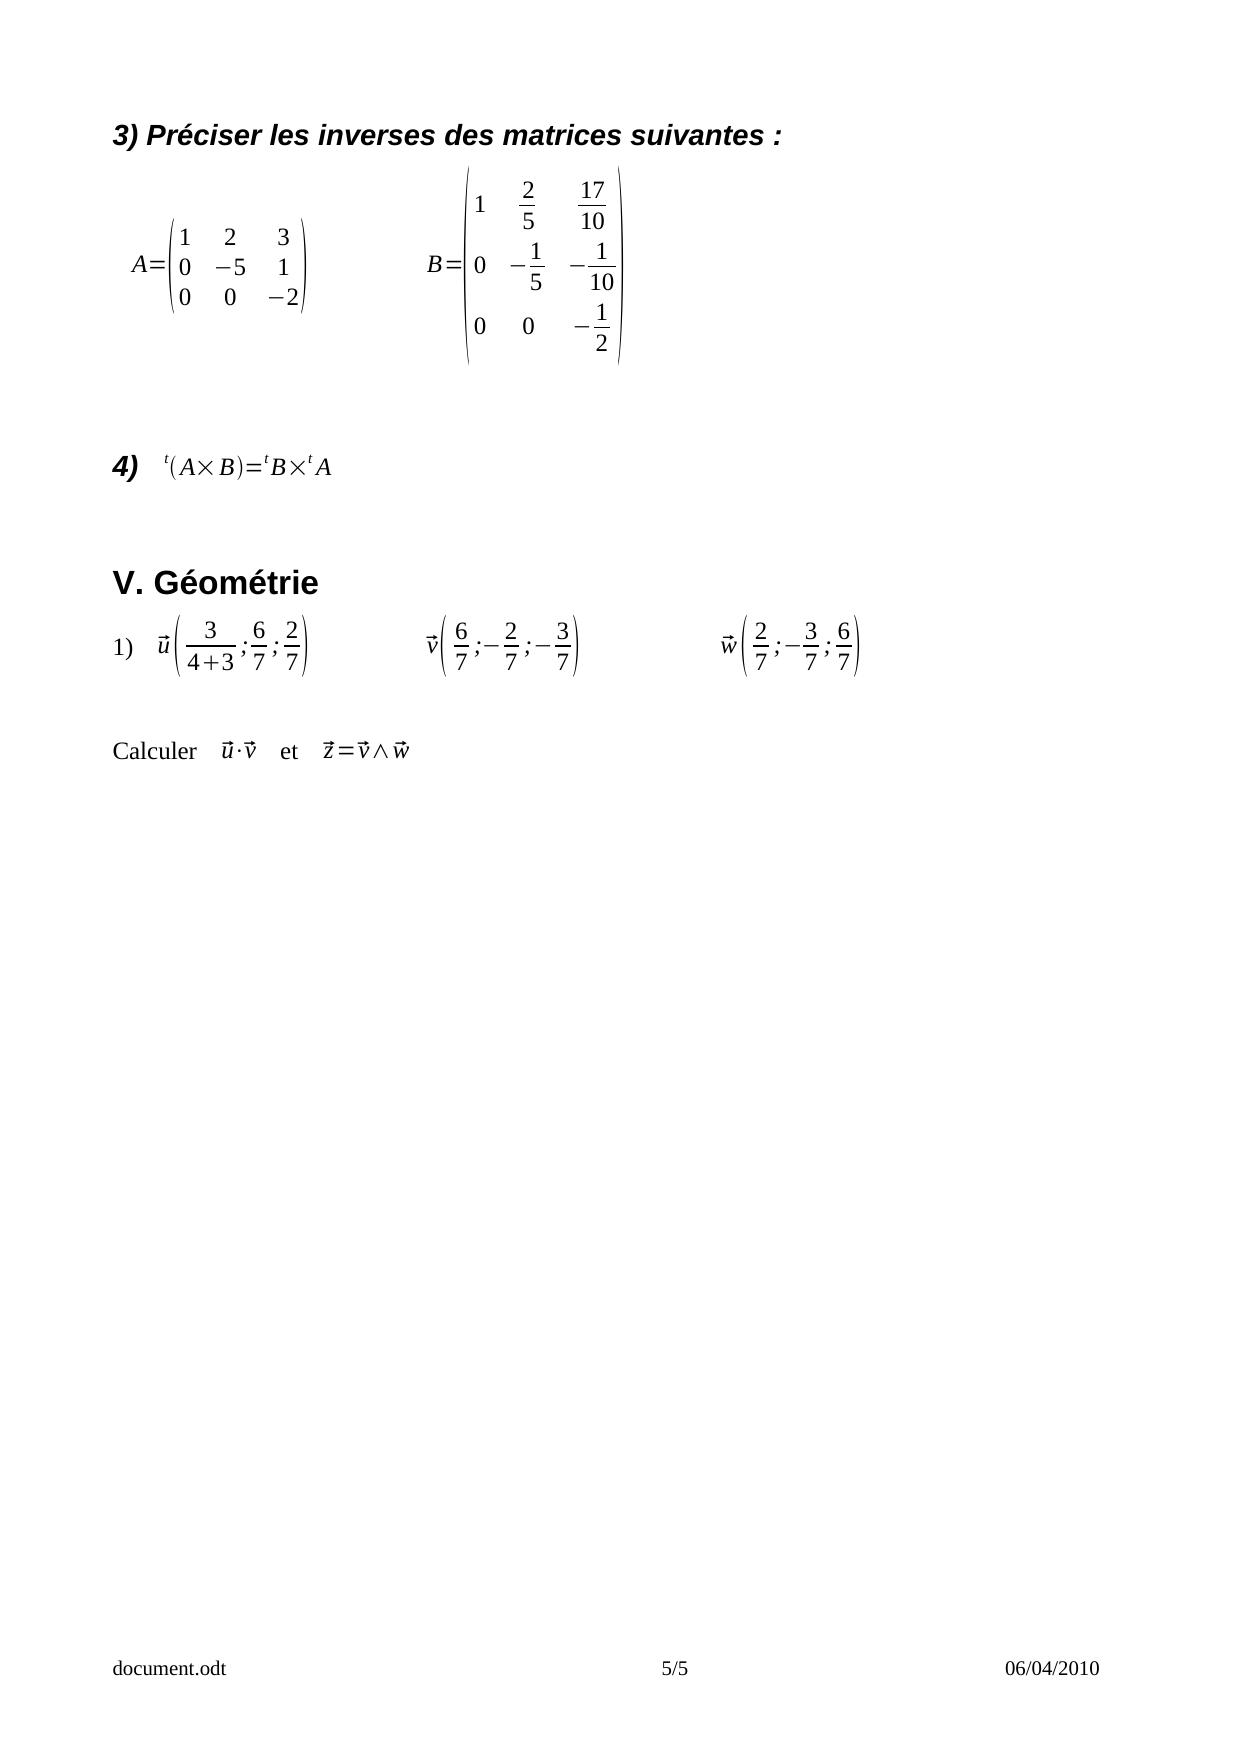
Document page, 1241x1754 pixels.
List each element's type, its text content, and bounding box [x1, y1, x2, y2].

subtitle 4) [112, 449, 1128, 482]
subtitle 3) Préciser les inverses des matrices suivantes : [112, 118, 1128, 152]
text 1) [112, 614, 1128, 679]
text Calculer et [112, 736, 1128, 765]
subtitle V. Géométrie [112, 563, 1128, 601]
